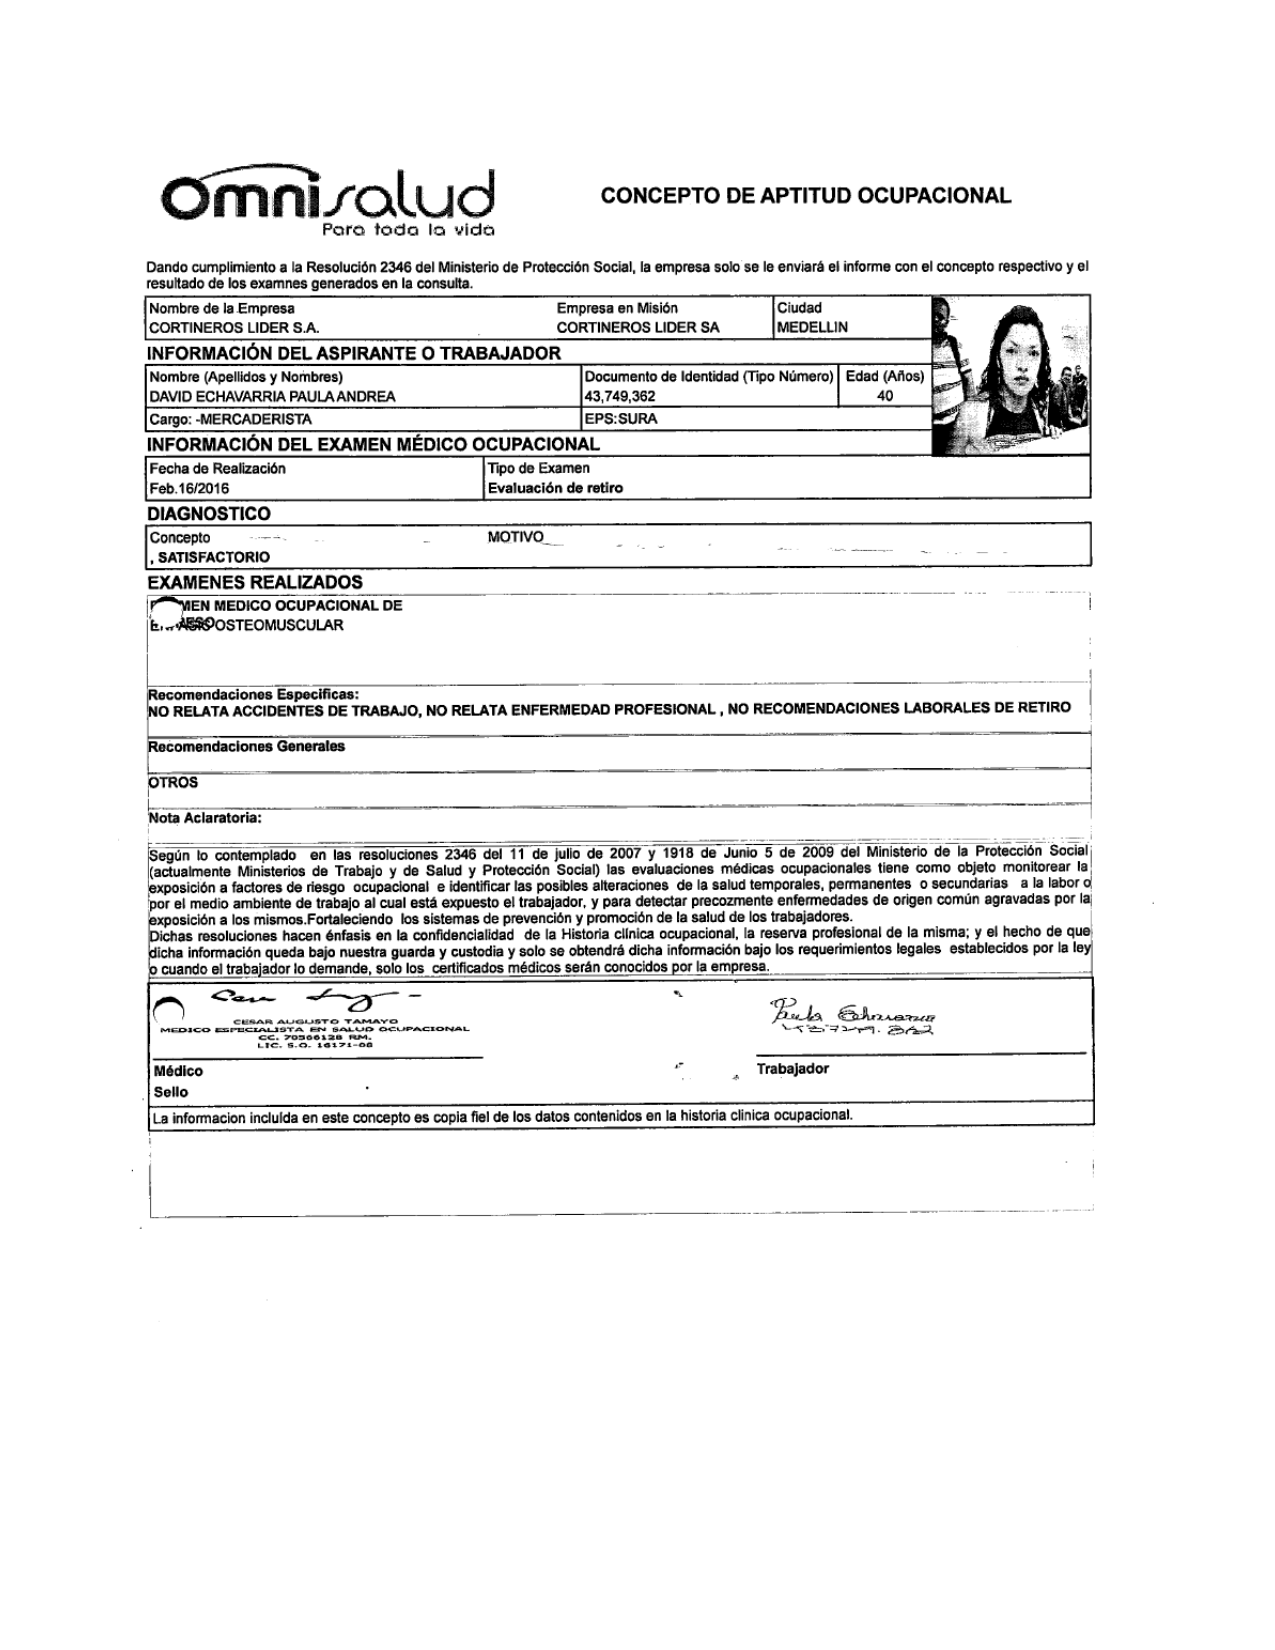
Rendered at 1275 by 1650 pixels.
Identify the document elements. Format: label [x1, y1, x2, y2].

picture [118, 118, 1157, 1323]
